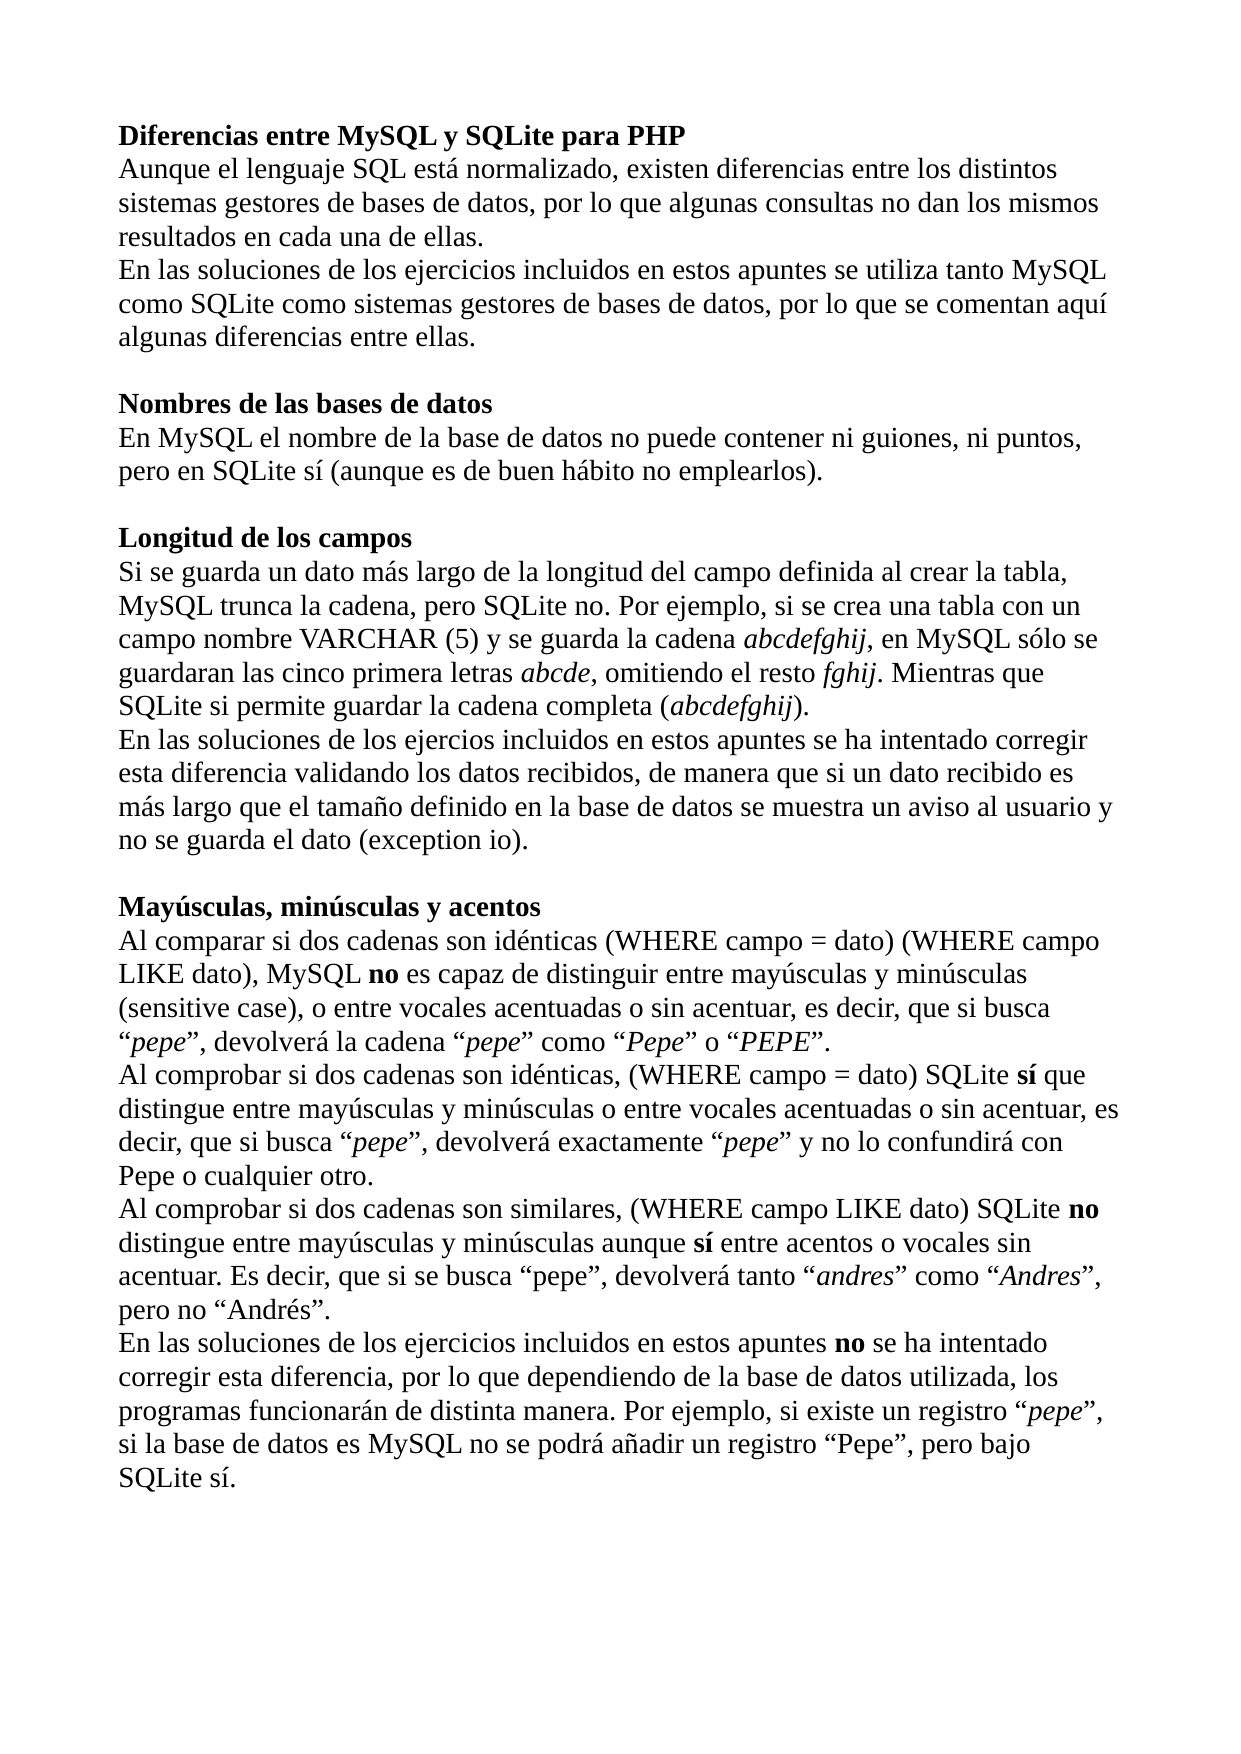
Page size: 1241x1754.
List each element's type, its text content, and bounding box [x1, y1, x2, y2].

text Al comparar si dos cadenas son idénticas (WHERE campo = dato) (WHERE campo LIKE dato), MySQL no es capaz de distinguir entre mayúsculas y minúsculas (sensitive case), o entre vocales acentuadas o sin acentuar, es decir, que si busca “pepe”, devolverá la cadena “pepe” como “Pepe” o “PEPE”. [118, 923, 1122, 1057]
text En MySQL el nombre de la base de datos no puede contener ni guiones, ni puntos, pero en SQLite sí (aunque es de buen hábito no emplearlos). [118, 420, 1122, 487]
text Al comprobar si dos cadenas son idénticas, (WHERE campo = dato) SQLite sí que distingue entre mayúsculas y minúsculas o entre vocales acentuadas o sin acentuar, es decir, que si busca “pepe”, devolverá exactamente “pepe” y no lo confundirá con Pepe o cualquier otro. [118, 1057, 1122, 1191]
text Aunque el lenguaje SQL está normalizado, existen diferencias entre los distintos sistemas gestores de bases de datos, por lo que algunas consultas no dan los mismos resultados en cada una de ellas. [118, 152, 1122, 252]
text Si se guarda un dato más largo de la longitud del campo definida al crear la tabla, MySQL trunca la cadena, pero SQLite no. Por ejemplo, si se crea una tabla con un campo nombre VARCHAR (5) y se guarda la cadena abcdefghij, en MySQL sólo se guardaran las cinco primera letras abcde, omitiendo el resto fghij. Mientras que SQLite si permite guardar la cadena completa (abcdefghij). [118, 554, 1122, 722]
text Longitud de los campos [118, 521, 1122, 554]
text En las soluciones de los ejercios incluidos en estos apuntes se ha intentado corregir esta diferencia validando los datos recibidos, de manera que si un dato recibido es más largo que el tamaño definido en la base de datos se muestra un aviso al usuario y no se guarda el dato (exception io). [118, 722, 1122, 856]
text En las soluciones de los ejercicios incluidos en estos apuntes se utiliza tanto MySQL como SQLite como sistemas gestores de bases de datos, por lo que se comentan aquí algunas diferencias entre ellas. [118, 252, 1122, 353]
text Mayúsculas, minúsculas y acentos [118, 889, 1122, 923]
text En las soluciones de los ejercicios incluidos en estos apuntes no se ha intentado corregir esta diferencia, por lo que dependiendo de la base de datos utilizada, los programas funcionarán de distinta manera. Por ejemplo, si existe un registro “pepe”, si la base de datos es MySQL no se podrá añadir un registro “Pepe”, pero bajo SQLite sí. [118, 1326, 1122, 1493]
text Diferencias entre MySQL y SQLite para PHP [118, 118, 1122, 152]
text Nombres de las bases de datos [118, 386, 1122, 420]
text Al comprobar si dos cadenas son similares, (WHERE campo LIKE dato) SQLite no distingue entre mayúsculas y minúsculas aunque sí entre acentos o vocales sin acentuar. Es decir, que si se busca “pepe”, devolverá tanto “andres” como “Andres”, pero no “Andrés”. [118, 1191, 1122, 1326]
